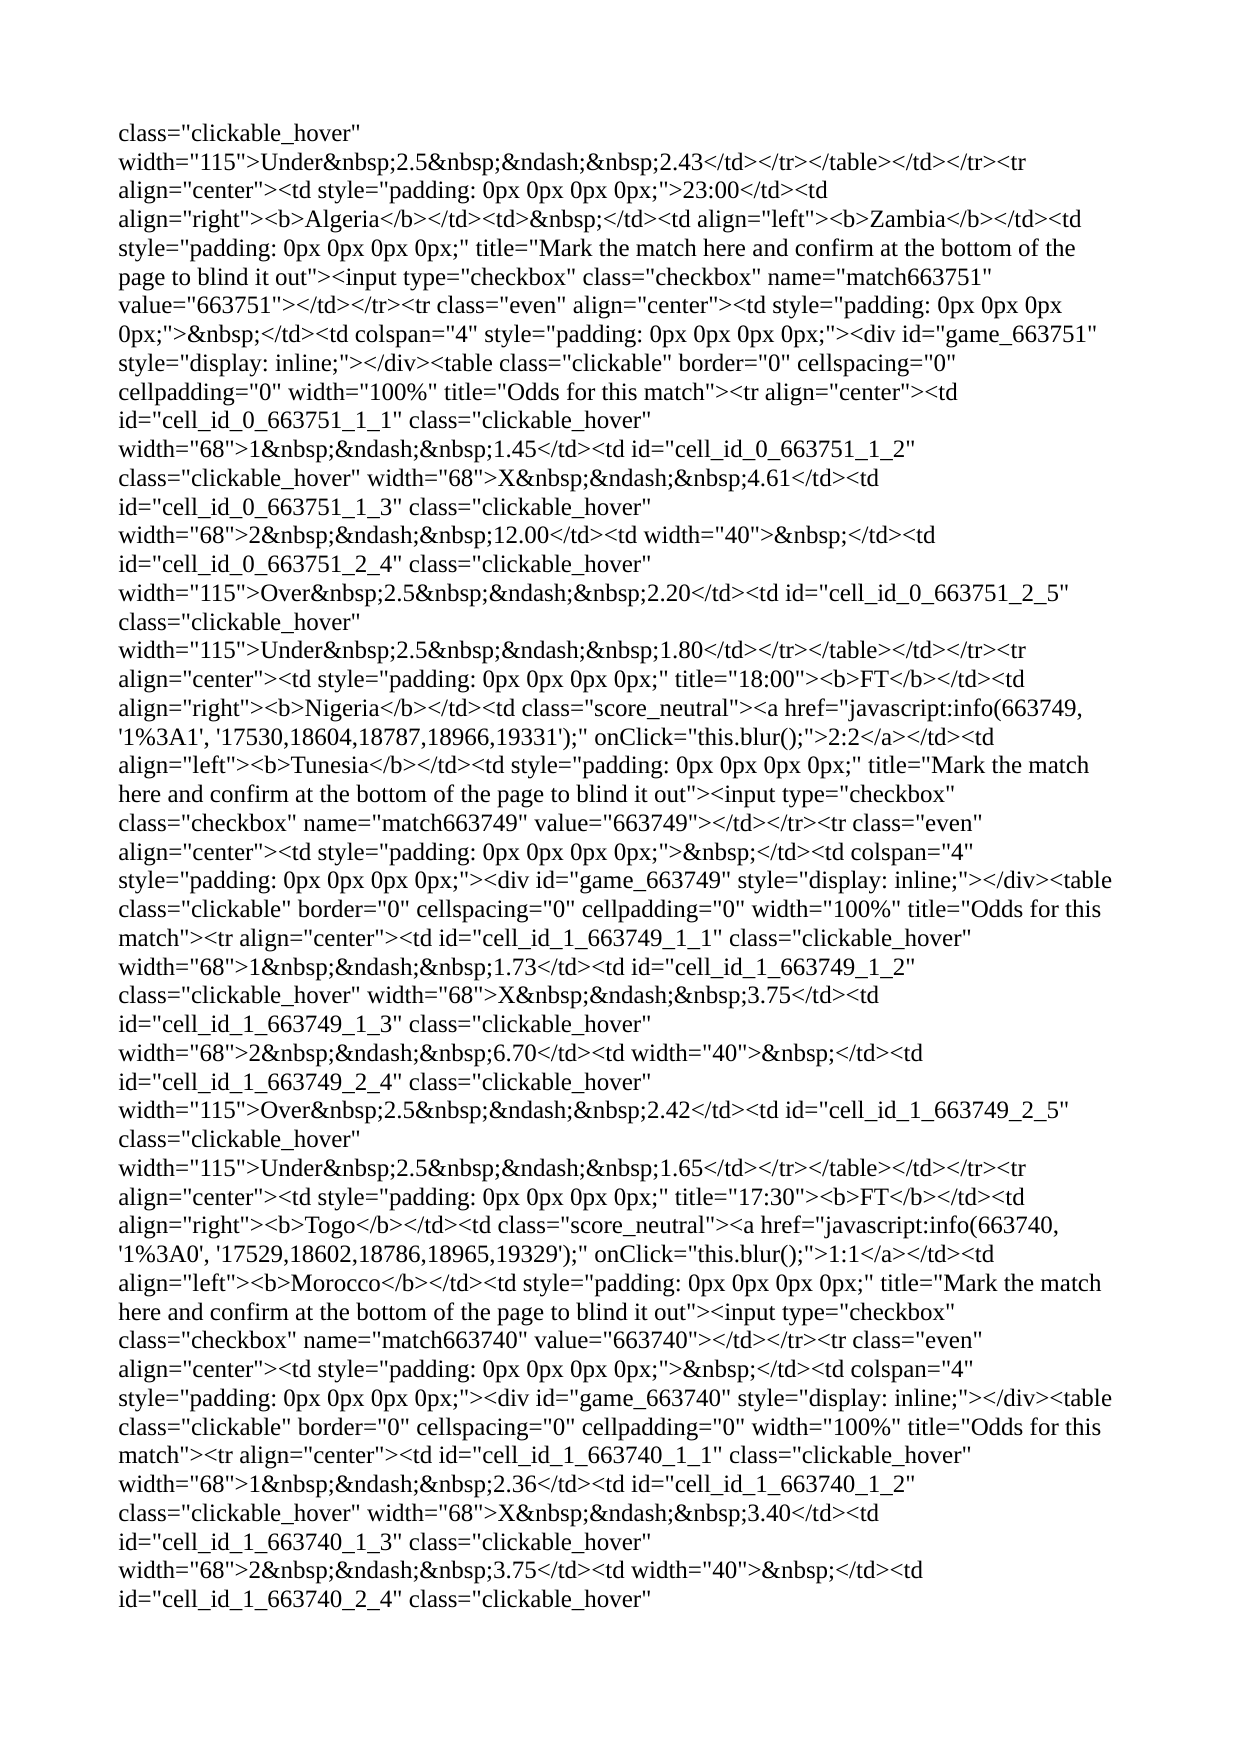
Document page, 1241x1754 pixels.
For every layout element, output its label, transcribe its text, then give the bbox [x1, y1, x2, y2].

text class="clickable_hover" width="115">Under&nbsp;2.5&nbsp;&ndash;&nbsp;2.43</td></tr></table></td></tr><tr align="center"><td style="padding: 0px 0px 0px 0px;">23:00</td><td align="right"><b>Algeria</b></td><td>&nbsp;</td><td align="left"><b>Zambia</b></td><td style="padding: 0px 0px 0px 0px;" title="Mark the match here and confirm at the bottom of the page to blind it out"><input type="checkbox" class="checkbox" name="match663751" value="663751"></td></tr><tr class="even" align="center"><td style="padding: 0px 0px 0px 0px;">&nbsp;</td><td colspan="4" style="padding: 0px 0px 0px 0px;"><div id="game_663751" style="display: inline;"></div><table class="clickable" border="0" cellspacing="0" cellpadding="0" width="100%" title="Odds for this match"><tr align="center"><td id="cell_id_0_663751_1_1" class="clickable_hover" width="68">1&nbsp;&ndash;&nbsp;1.45</td><td id="cell_id_0_663751_1_2" class="clickable_hover" width="68">X&nbsp;&ndash;&nbsp;4.61</td><td id="cell_id_0_663751_1_3" class="clickable_hover" width="68">2&nbsp;&ndash;&nbsp;12.00</td><td width="40">&nbsp;</td><td id="cell_id_0_663751_2_4" class="clickable_hover" width="115">Over&nbsp;2.5&nbsp;&ndash;&nbsp;2.20</td><td id="cell_id_0_663751_2_5" class="clickable_hover" width="115">Under&nbsp;2.5&nbsp;&ndash;&nbsp;1.80</td></tr></table></td></tr><tr align="center"><td style="padding: 0px 0px 0px 0px;" title="18:00"><b>FT</b></td><td align="right"><b>Nigeria</b></td><td class="score_neutral"><a href="javascript:info(663749, '1%3A1', '17530,18604,18787,18966,19331');" onClick="this.blur();">2:2</a></td><td align="left"><b>Tunesia</b></td><td style="padding: 0px 0px 0px 0px;" title="Mark the match here and confirm at the bottom of the page to blind it out"><input type="checkbox" class="checkbox" name="match663749" value="663749"></td></tr><tr class="even" align="center"><td style="padding: 0px 0px 0px 0px;">&nbsp;</td><td colspan="4" style="padding: 0px 0px 0px 0px;"><div id="game_663749" style="display: inline;"></div><table class="clickable" border="0" cellspacing="0" cellpadding="0" width="100%" title="Odds for this match"><tr align="center"><td id="cell_id_1_663749_1_1" class="clickable_hover" width="68">1&nbsp;&ndash;&nbsp;1.73</td><td id="cell_id_1_663749_1_2" class="clickable_hover" width="68">X&nbsp;&ndash;&nbsp;3.75</td><td id="cell_id_1_663749_1_3" class="clickable_hover" width="68">2&nbsp;&ndash;&nbsp;6.70</td><td width="40">&nbsp;</td><td id="cell_id_1_663749_2_4" class="clickable_hover" width="115">Over&nbsp;2.5&nbsp;&ndash;&nbsp;2.42</td><td id="cell_id_1_663749_2_5" class="clickable_hover" width="115">Under&nbsp;2.5&nbsp;&ndash;&nbsp;1.65</td></tr></table></td></tr><tr align="center"><td style="padding: 0px 0px 0px 0px;" title="17:30"><b>FT</b></td><td align="right"><b>Togo</b></td><td class="score_neutral"><a href="javascript:info(663740, '1%3A0', '17529,18602,18786,18965,19329');" onClick="this.blur();">1:1</a></td><td align="left"><b>Morocco</b></td><td style="padding: 0px 0px 0px 0px;" title="Mark the match here and confirm at the bottom of the page to blind it out"><input type="checkbox" class="checkbox" name="match663740" value="663740"></td></tr><tr class="even" align="center"><td style="padding: 0px 0px 0px 0px;">&nbsp;</td><td colspan="4" style="padding: 0px 0px 0px 0px;"><div id="game_663740" style="display: inline;"></div><table class="clickable" border="0" cellspacing="0" cellpadding="0" width="100%" title="Odds for this match"><tr align="center"><td id="cell_id_1_663740_1_1" class="clickable_hover" width="68">1&nbsp;&ndash;&nbsp;2.36</td><td id="cell_id_1_663740_1_2" class="clickable_hover" width="68">X&nbsp;&ndash;&nbsp;3.40</td><td id="cell_id_1_663740_1_3" class="clickable_hover" width="68">2&nbsp;&ndash;&nbsp;3.75</td><td width="40">&nbsp;</td><td id="cell_id_1_663740_2_4" class="clickable_hover" [118, 118, 1122, 1613]
